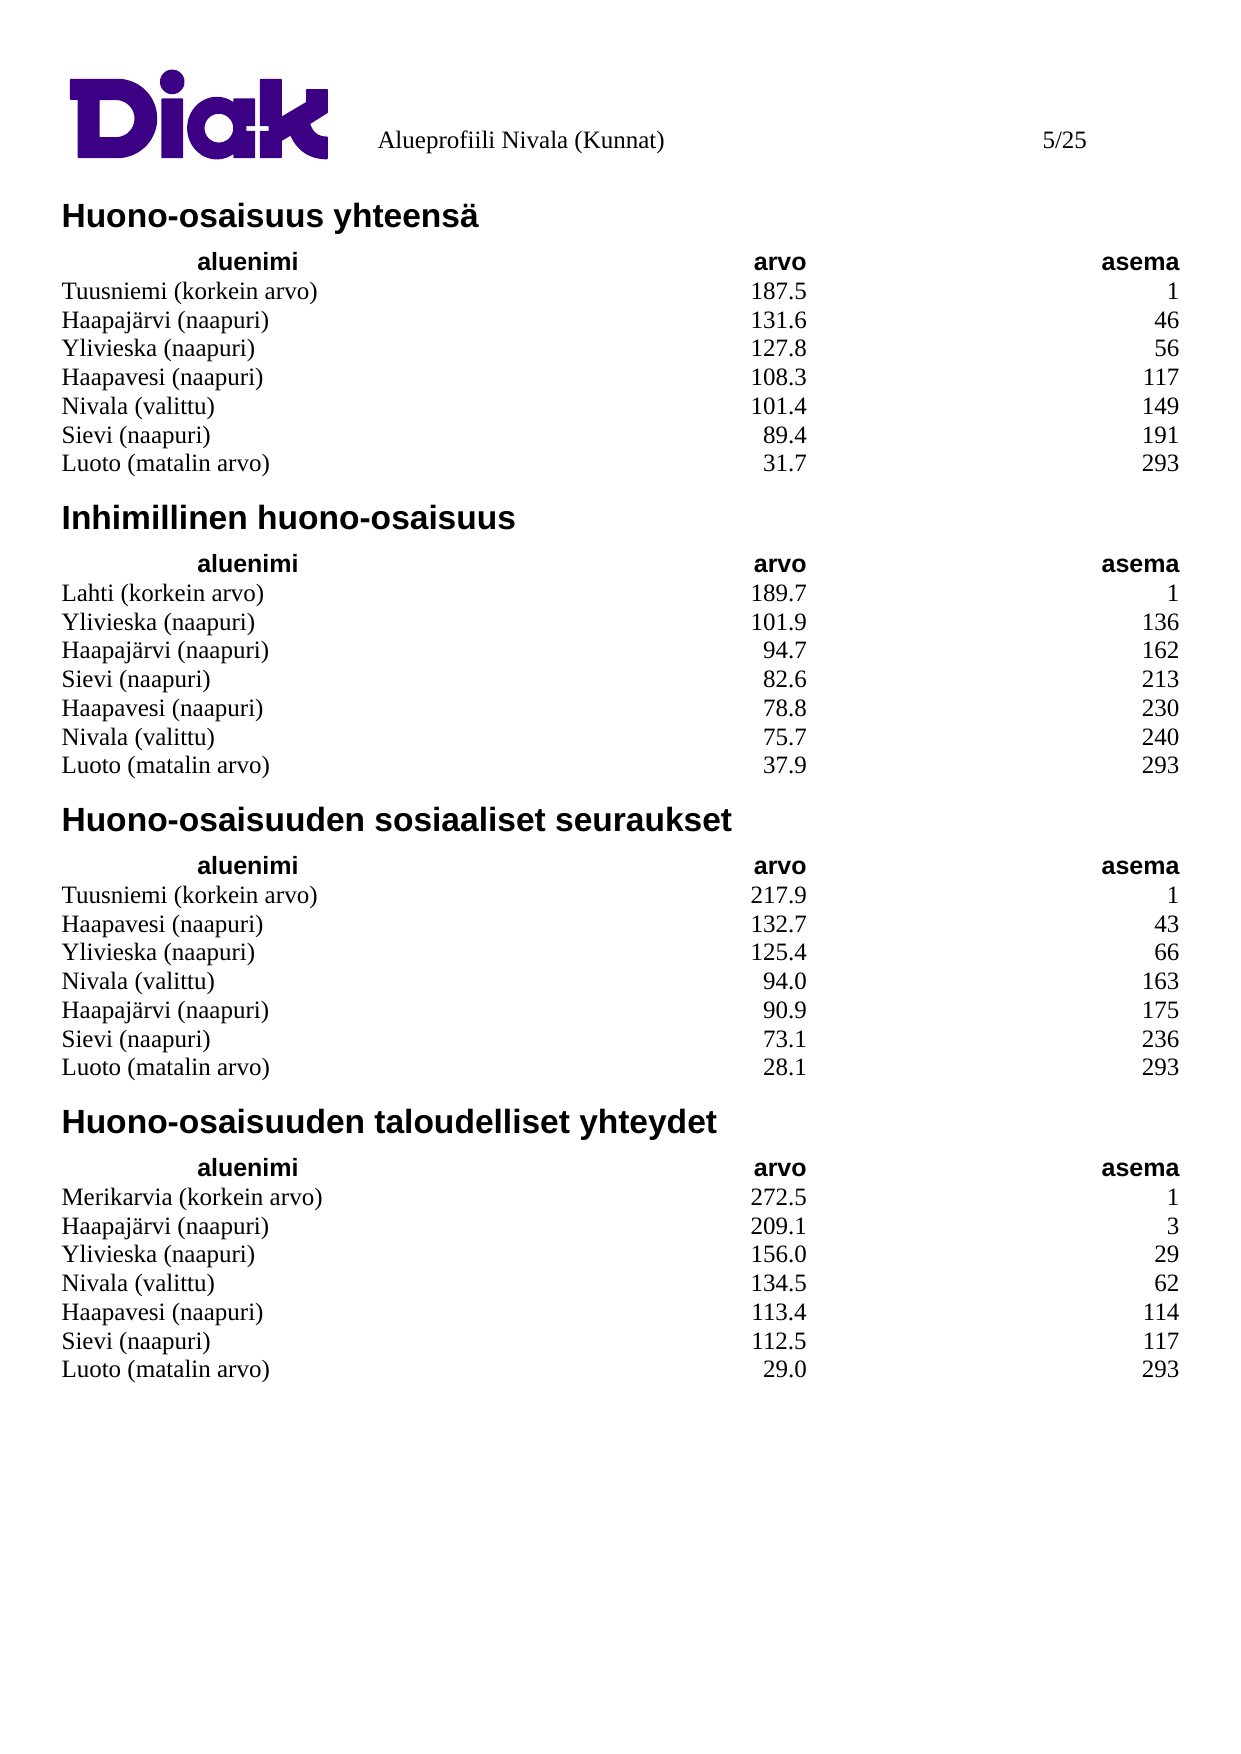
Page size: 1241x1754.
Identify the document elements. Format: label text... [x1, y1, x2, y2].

table_cell 90.9 [434, 995, 806, 1024]
table_cell Sievi (naapuri) [61, 1024, 434, 1052]
table_cell Luoto (matalin arvo) [61, 449, 434, 477]
table_cell 272.5 [434, 1182, 806, 1211]
table_header arvo [434, 1153, 806, 1182]
table_header asema [806, 247, 1179, 276]
table_cell 29.0 [434, 1355, 806, 1383]
table_cell 94.7 [434, 636, 806, 664]
table_cell Ylivieska (naapuri) [61, 607, 434, 636]
table_cell 293 [806, 1355, 1179, 1383]
table_header arvo [434, 851, 806, 880]
table_header asema [806, 1153, 1179, 1182]
table_cell 3 [806, 1211, 1179, 1239]
table_cell Merikarvia (korkein arvo) [61, 1182, 434, 1211]
table_cell Haapajärvi (naapuri) [61, 636, 434, 664]
table_cell 240 [806, 722, 1179, 751]
table_cell Nivala (valittu) [61, 1268, 434, 1297]
table_cell Haapajärvi (naapuri) [61, 1211, 434, 1239]
table_cell 230 [806, 693, 1179, 722]
table_cell 132.7 [434, 909, 806, 937]
subtitle Inhimillinen huono-osaisuus [61, 498, 1179, 537]
table_header arvo [434, 549, 806, 578]
table_cell 101.9 [434, 607, 806, 636]
table_cell 117 [806, 1326, 1179, 1354]
table_cell 293 [806, 1053, 1179, 1081]
table_cell Sievi (naapuri) [61, 420, 434, 448]
table_cell 217.9 [434, 880, 806, 909]
table_cell 43 [806, 909, 1179, 937]
table_cell Sievi (naapuri) [61, 664, 434, 693]
table_cell 293 [806, 449, 1179, 477]
table_header aluenimi [61, 851, 434, 880]
table_cell Haapavesi (naapuri) [61, 1297, 434, 1326]
table_cell 108.3 [434, 362, 806, 391]
table_cell 236 [806, 1024, 1179, 1052]
subtitle Huono-osaisuuden sosiaaliset seuraukset [61, 800, 1179, 839]
table_cell 73.1 [434, 1024, 806, 1052]
subtitle Huono-osaisuuden taloudelliset yhteydet [61, 1102, 1179, 1141]
table_cell 56 [806, 334, 1179, 362]
table_header asema [806, 851, 1179, 880]
table_cell Haapavesi (naapuri) [61, 362, 434, 391]
table_cell 78.8 [434, 693, 806, 722]
table_cell Haapajärvi (naapuri) [61, 305, 434, 333]
table_cell 117 [806, 362, 1179, 391]
table_cell 46 [806, 305, 1179, 333]
table_cell Ylivieska (naapuri) [61, 1240, 434, 1268]
table_cell 125.4 [434, 938, 806, 966]
subtitle Huono-osaisuus yhteensä [61, 196, 1179, 235]
table_cell 66 [806, 938, 1179, 966]
table_cell 162 [806, 636, 1179, 664]
table_cell Ylivieska (naapuri) [61, 334, 434, 362]
table_cell Luoto (matalin arvo) [61, 1053, 434, 1081]
table_cell 28.1 [434, 1053, 806, 1081]
table_cell 293 [806, 751, 1179, 779]
table_cell 175 [806, 995, 1179, 1024]
table_header arvo [434, 247, 806, 276]
table_cell Luoto (matalin arvo) [61, 751, 434, 779]
table_cell 189.7 [434, 578, 806, 607]
table_cell Nivala (valittu) [61, 966, 434, 995]
table_cell 94.0 [434, 966, 806, 995]
table_cell 82.6 [434, 664, 806, 693]
table_header aluenimi [61, 549, 434, 578]
table_cell 89.4 [434, 420, 806, 448]
table_cell 29 [806, 1240, 1179, 1268]
table_cell 62 [806, 1268, 1179, 1297]
table_cell Haapajärvi (naapuri) [61, 995, 434, 1024]
table_cell 134.5 [434, 1268, 806, 1297]
table_cell 149 [806, 391, 1179, 420]
table_cell 187.5 [434, 276, 806, 305]
table_cell Sievi (naapuri) [61, 1326, 434, 1354]
table_cell Haapavesi (naapuri) [61, 693, 434, 722]
table_cell 156.0 [434, 1240, 806, 1268]
table_cell 113.4 [434, 1297, 806, 1326]
table_cell 136 [806, 607, 1179, 636]
table_cell Nivala (valittu) [61, 722, 434, 751]
table_cell Lahti (korkein arvo) [61, 578, 434, 607]
table_cell 1 [806, 1182, 1179, 1211]
table_cell 163 [806, 966, 1179, 995]
table_cell 31.7 [434, 449, 806, 477]
table_cell 37.9 [434, 751, 806, 779]
table_cell 1 [806, 276, 1179, 305]
table_cell 112.5 [434, 1326, 806, 1354]
table_cell 75.7 [434, 722, 806, 751]
table_cell 213 [806, 664, 1179, 693]
table_cell Haapavesi (naapuri) [61, 909, 434, 937]
table_cell 131.6 [434, 305, 806, 333]
table_cell Ylivieska (naapuri) [61, 938, 434, 966]
table_header aluenimi [61, 247, 434, 276]
table_cell 1 [806, 880, 1179, 909]
table_cell Luoto (matalin arvo) [61, 1355, 434, 1383]
table_cell 114 [806, 1297, 1179, 1326]
table_cell 101.4 [434, 391, 806, 420]
table_cell Tuusniemi (korkein arvo) [61, 276, 434, 305]
table_header asema [806, 549, 1179, 578]
table_cell Tuusniemi (korkein arvo) [61, 880, 434, 909]
table_cell 127.8 [434, 334, 806, 362]
table_cell 191 [806, 420, 1179, 448]
table_cell 209.1 [434, 1211, 806, 1239]
table_cell 1 [806, 578, 1179, 607]
table_header aluenimi [61, 1153, 434, 1182]
table_cell Nivala (valittu) [61, 391, 434, 420]
